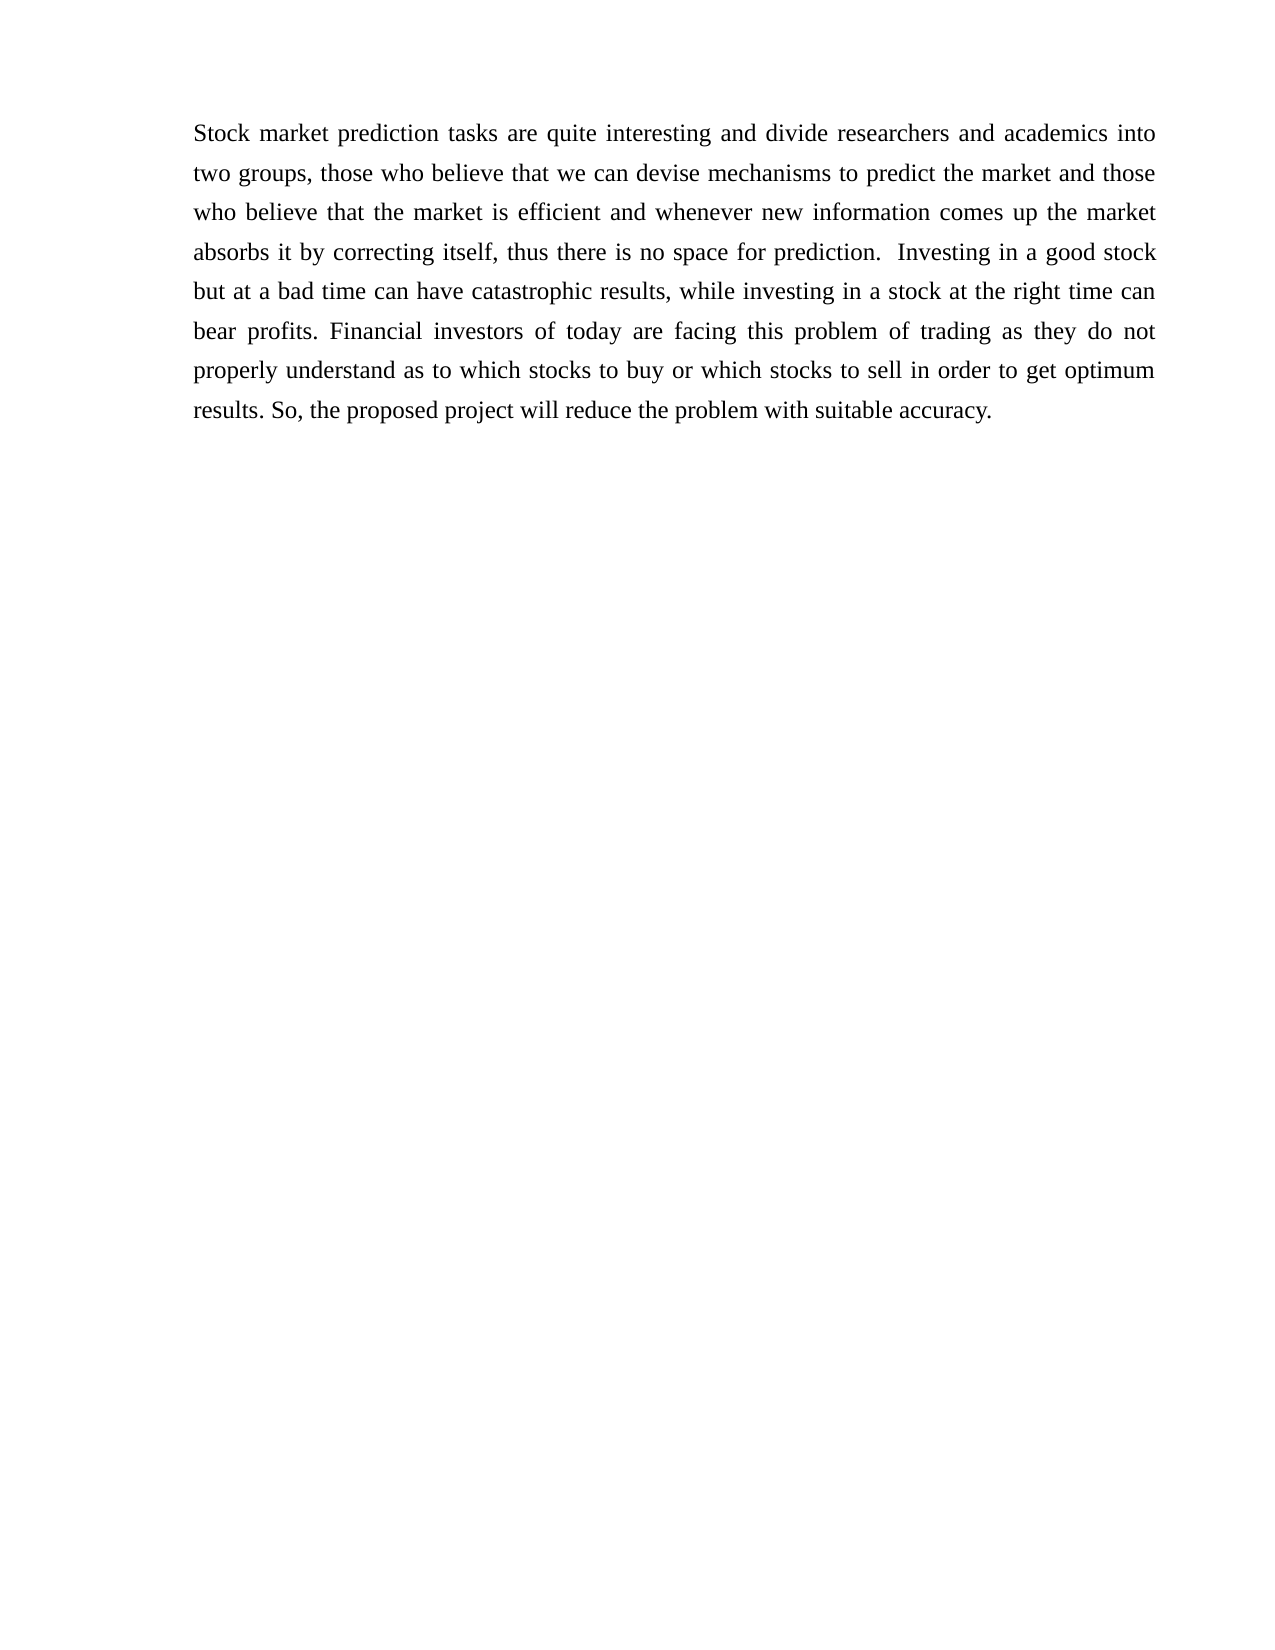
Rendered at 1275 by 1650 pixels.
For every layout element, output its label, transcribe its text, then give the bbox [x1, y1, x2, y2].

text Stock market prediction tasks are quite interesting and divide researchers and academics into two groups, those who believe that we can devise mechanisms to predict the market and those who believe that the market is efficient and whenever new information comes up the market absorbs it by correcting itself, thus there is no space for prediction. Investing in a good stock but at a bad time can have catastrophic results, while investing in a stock at the right time can bear profits. Financial investors of today are facing this problem of trading as they do not properly understand as to which stocks to buy or which stocks to sell in order to get optimum results. So, the proposed project will reduce the problem with suitable accuracy. [193, 118, 1157, 424]
